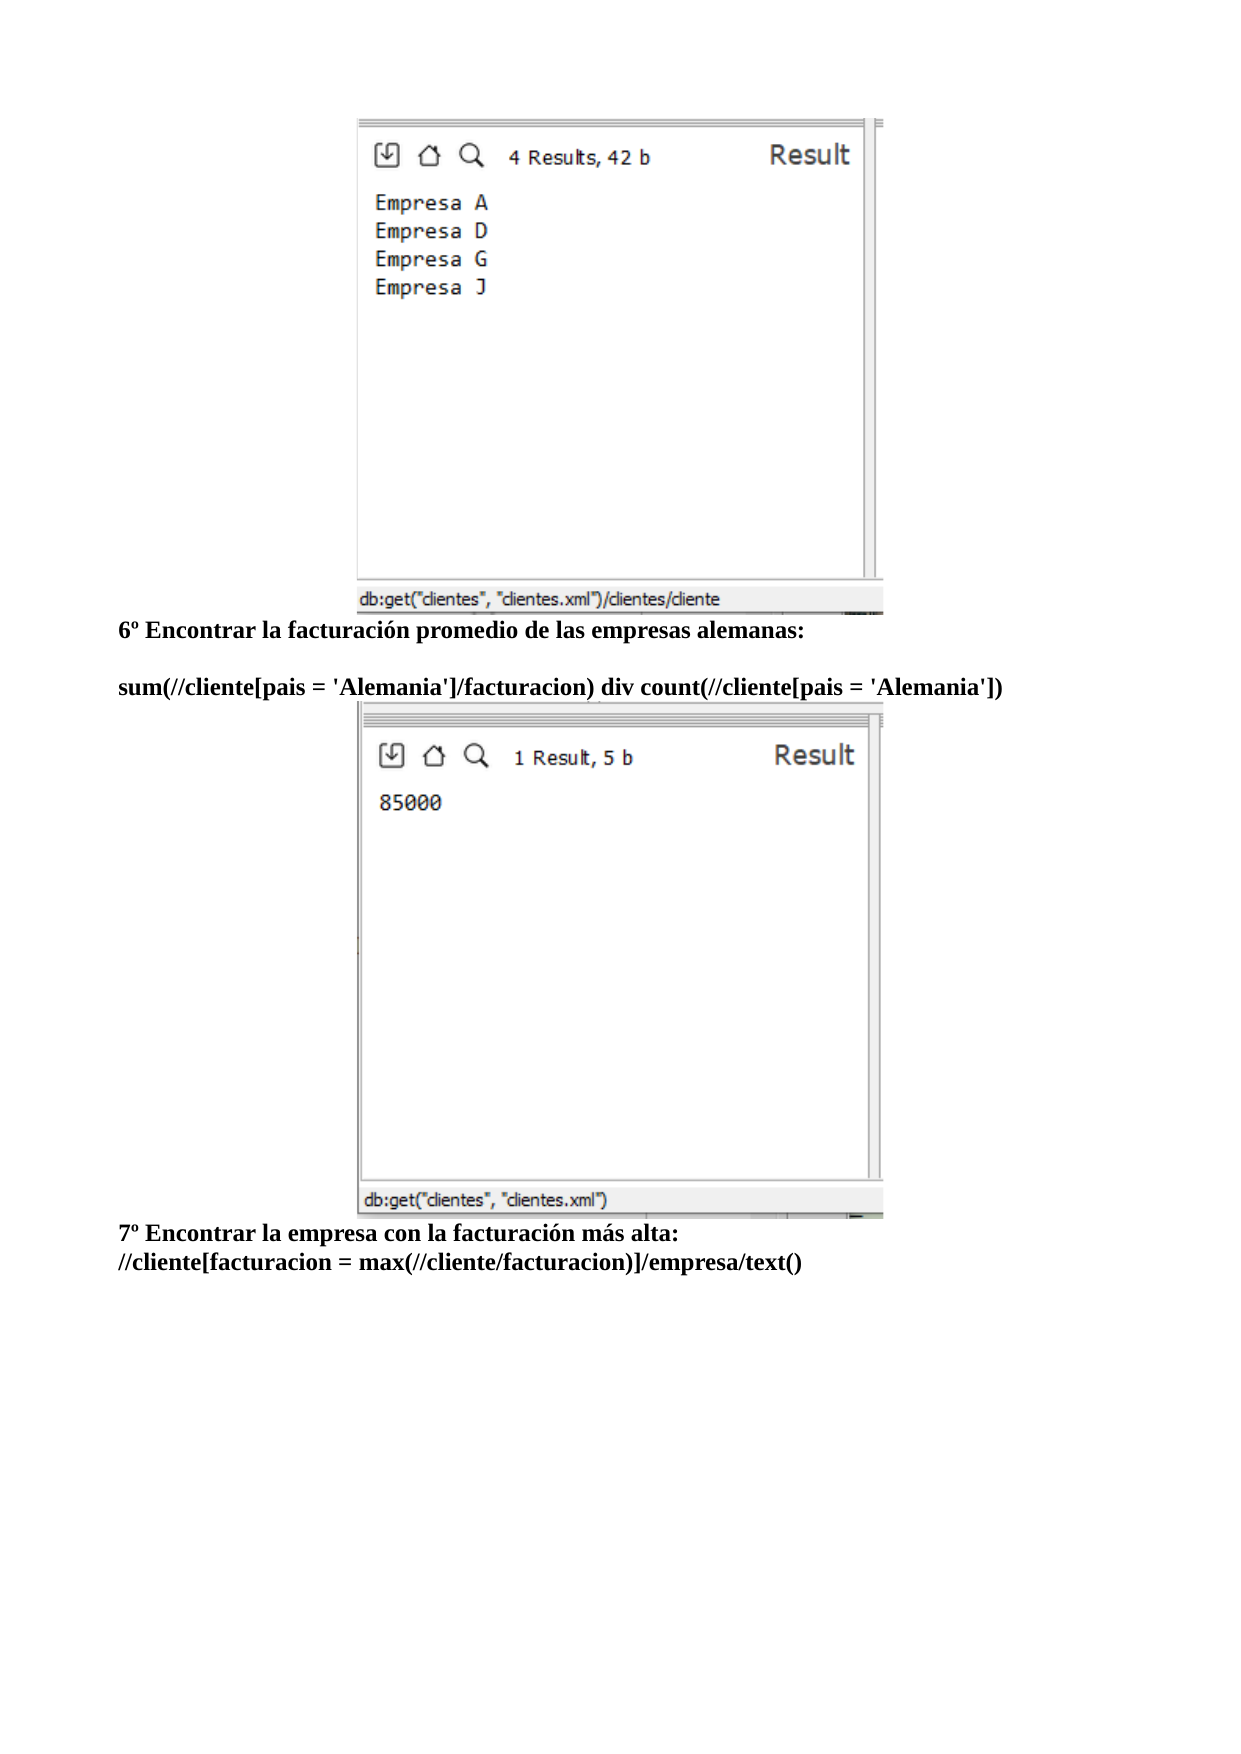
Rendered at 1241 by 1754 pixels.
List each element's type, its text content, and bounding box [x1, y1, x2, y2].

text sum(//cliente[pais = 'Alemania']/facturacion) div count(//cliente[pais = 'Alemania']) [118, 672, 1122, 701]
text 6º Encontrar la facturación promedio de las empresas alemanas: [118, 118, 1122, 644]
text 7º Encontrar la empresa con la facturación más alta: [118, 701, 1122, 1247]
text //cliente[facturacion = max(//cliente/facturacion)]/empresa/text() [118, 1247, 1122, 1276]
picture [356, 701, 884, 1219]
picture [356, 118, 884, 615]
